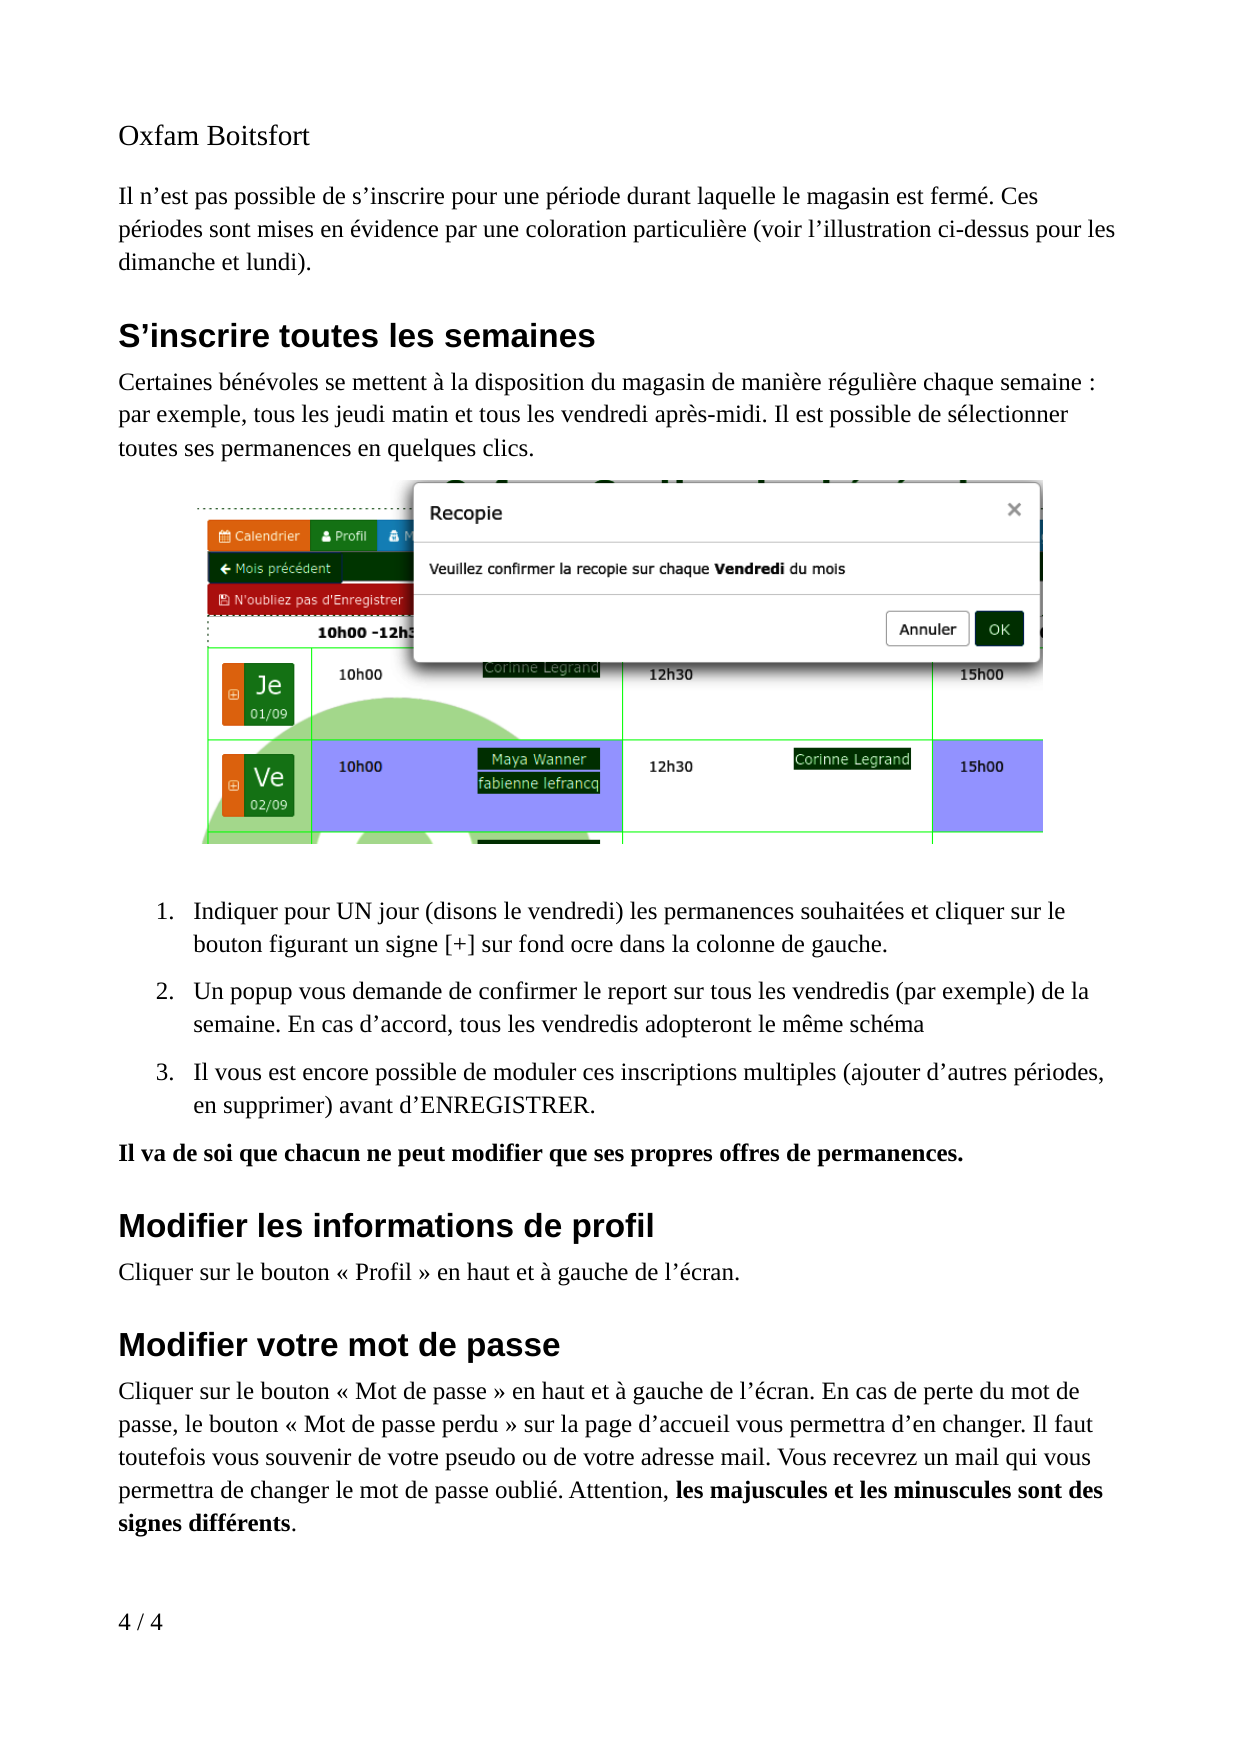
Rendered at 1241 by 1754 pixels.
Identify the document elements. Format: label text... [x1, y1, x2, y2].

text Cliquer sur le bouton « Mot de passe » en haut et à gauche de l’écran. En cas de perte du mot de passe, le bouton « Mot de passe perdu » sur la page d’accueil vous permettra d’en changer. Il faut toutefois vous souvenir de votre pseudo ou de votre adresse mail. Vous recevrez un mail qui vous permettra de changer le mot de passe oublié. Attention, les majuscules et les minuscules sont des signes différents. [118, 1376, 1122, 1537]
text Il n’est pas possible de s’inscrire pour une période durant laquelle le magasin est fermé. Ces périodes sont mises en évidence par une coloration particulière (voir l’illustration ci-dessus pour les dimanche et lundi). [118, 181, 1122, 276]
list Un popup vous demande de confirmer le report sur tous les vendredis (par exemple) de la semaine. En cas d’accord, tous les vendredis adopteront le même schéma [156, 976, 1122, 1038]
text Il va de soi que chacun ne peut modifier que ses propres offres de permanences. [118, 1138, 1122, 1166]
list Il vous est encore possible de moduler ces inscriptions multiples (ajouter d’autres périodes, en supprimer) avant d’ENREGISTRER. [156, 1057, 1122, 1119]
text Cliquer sur le bouton « Profil » en haut et à gauche de l’écran. [118, 1257, 1122, 1286]
subtitle S’inscrire toutes les semaines [118, 316, 1122, 354]
text Certaines bénévoles se mettent à la disposition du magasin de manière régulière chaque semaine : par exemple, tous les jeudi matin et tous les vendredi après-midi. Il est possible de sélectionner toutes ses permanences en quelques clics. [118, 367, 1122, 461]
list Indiquer pour UN jour (disons le vendredi) les permanences souhaitées et cliquer sur le bouton figurant un signe [+] sur fond ocre dans la colonne de gauche. [156, 896, 1122, 958]
subtitle Modifier les informations de profil [118, 1206, 1122, 1244]
subtitle Modifier votre mot de passe [118, 1326, 1122, 1364]
